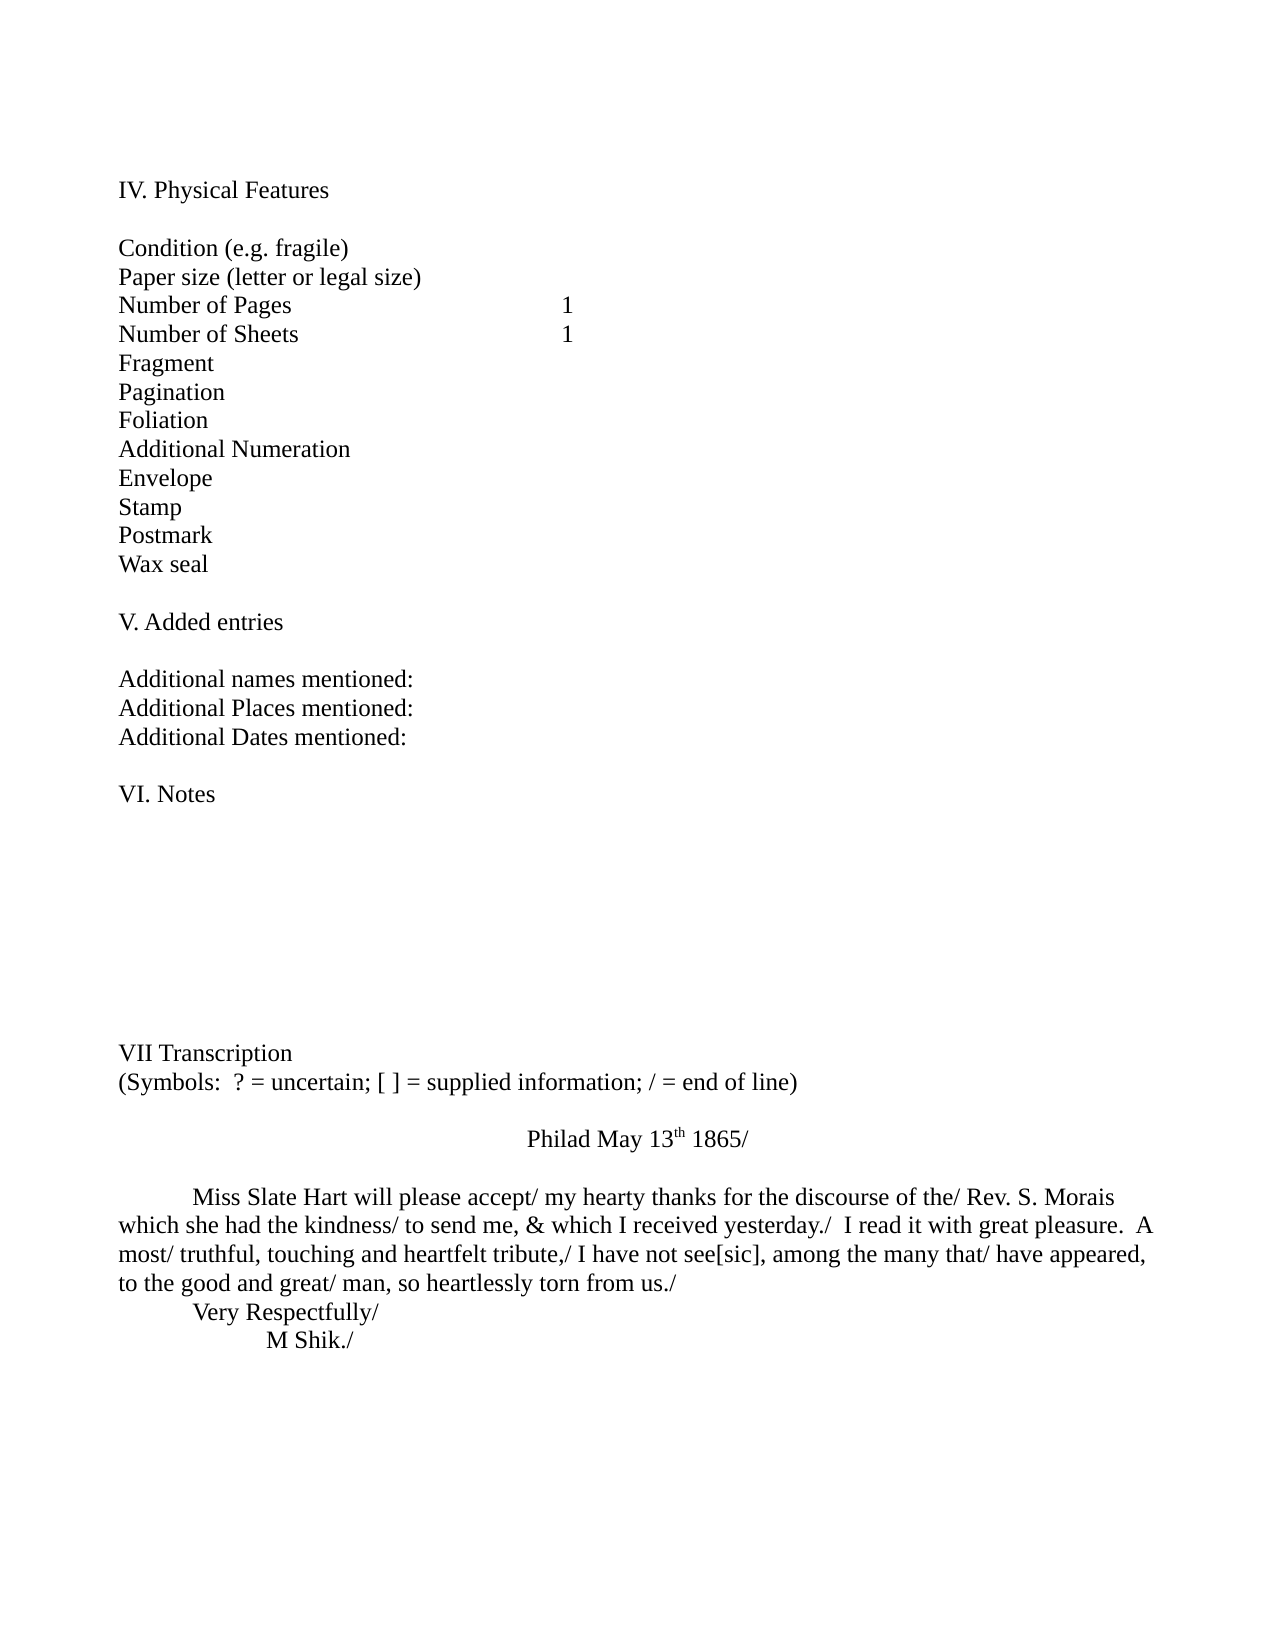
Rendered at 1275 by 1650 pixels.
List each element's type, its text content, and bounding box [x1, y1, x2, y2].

text Additional Numeration [118, 434, 1157, 463]
text Postmark [118, 521, 1157, 549]
text Miss Slate Hart will please accept/ my hearty thanks for the discourse of the/ Rev. S. Morais which she had the kindness/ to send me, & which I received yesterday./ I read it with great pleasure. A most/ truthful, touching and heartfelt tribute,/ I have not see[sic], among the many that/ have appeared, to the good and great/ man, so heartlessly torn from us./ [118, 1182, 1157, 1297]
text Philad May 13th 1865/ [118, 1124, 1157, 1153]
text Additional names mentioned: [118, 664, 1157, 693]
text Fragment [118, 348, 1157, 377]
text VI. Notes [118, 779, 1157, 808]
text IV. Physical Features [118, 176, 1157, 204]
text Stamp [118, 492, 1157, 521]
text Condition (e.g. fragile) [118, 233, 1157, 262]
text M Shik./ [118, 1326, 1157, 1354]
text Pagination [118, 377, 1157, 406]
text V. Added entries [118, 607, 1157, 636]
text (Symbols: ? = uncertain; [ ] = supplied information; / = end of line) [118, 1067, 1157, 1096]
text VII Transcription [118, 1038, 1157, 1067]
text Very Respectfully/ [118, 1297, 1157, 1326]
text Additional Places mentioned: [118, 693, 1157, 722]
text Paper size (letter or legal size) [118, 262, 1157, 291]
text Number of Sheets 1 [118, 319, 1157, 348]
text Additional Dates mentioned: [118, 722, 1157, 751]
text Foliation [118, 406, 1157, 434]
text Wax seal [118, 549, 1157, 578]
text Number of Pages 1 [118, 291, 1157, 319]
text Envelope [118, 463, 1157, 492]
